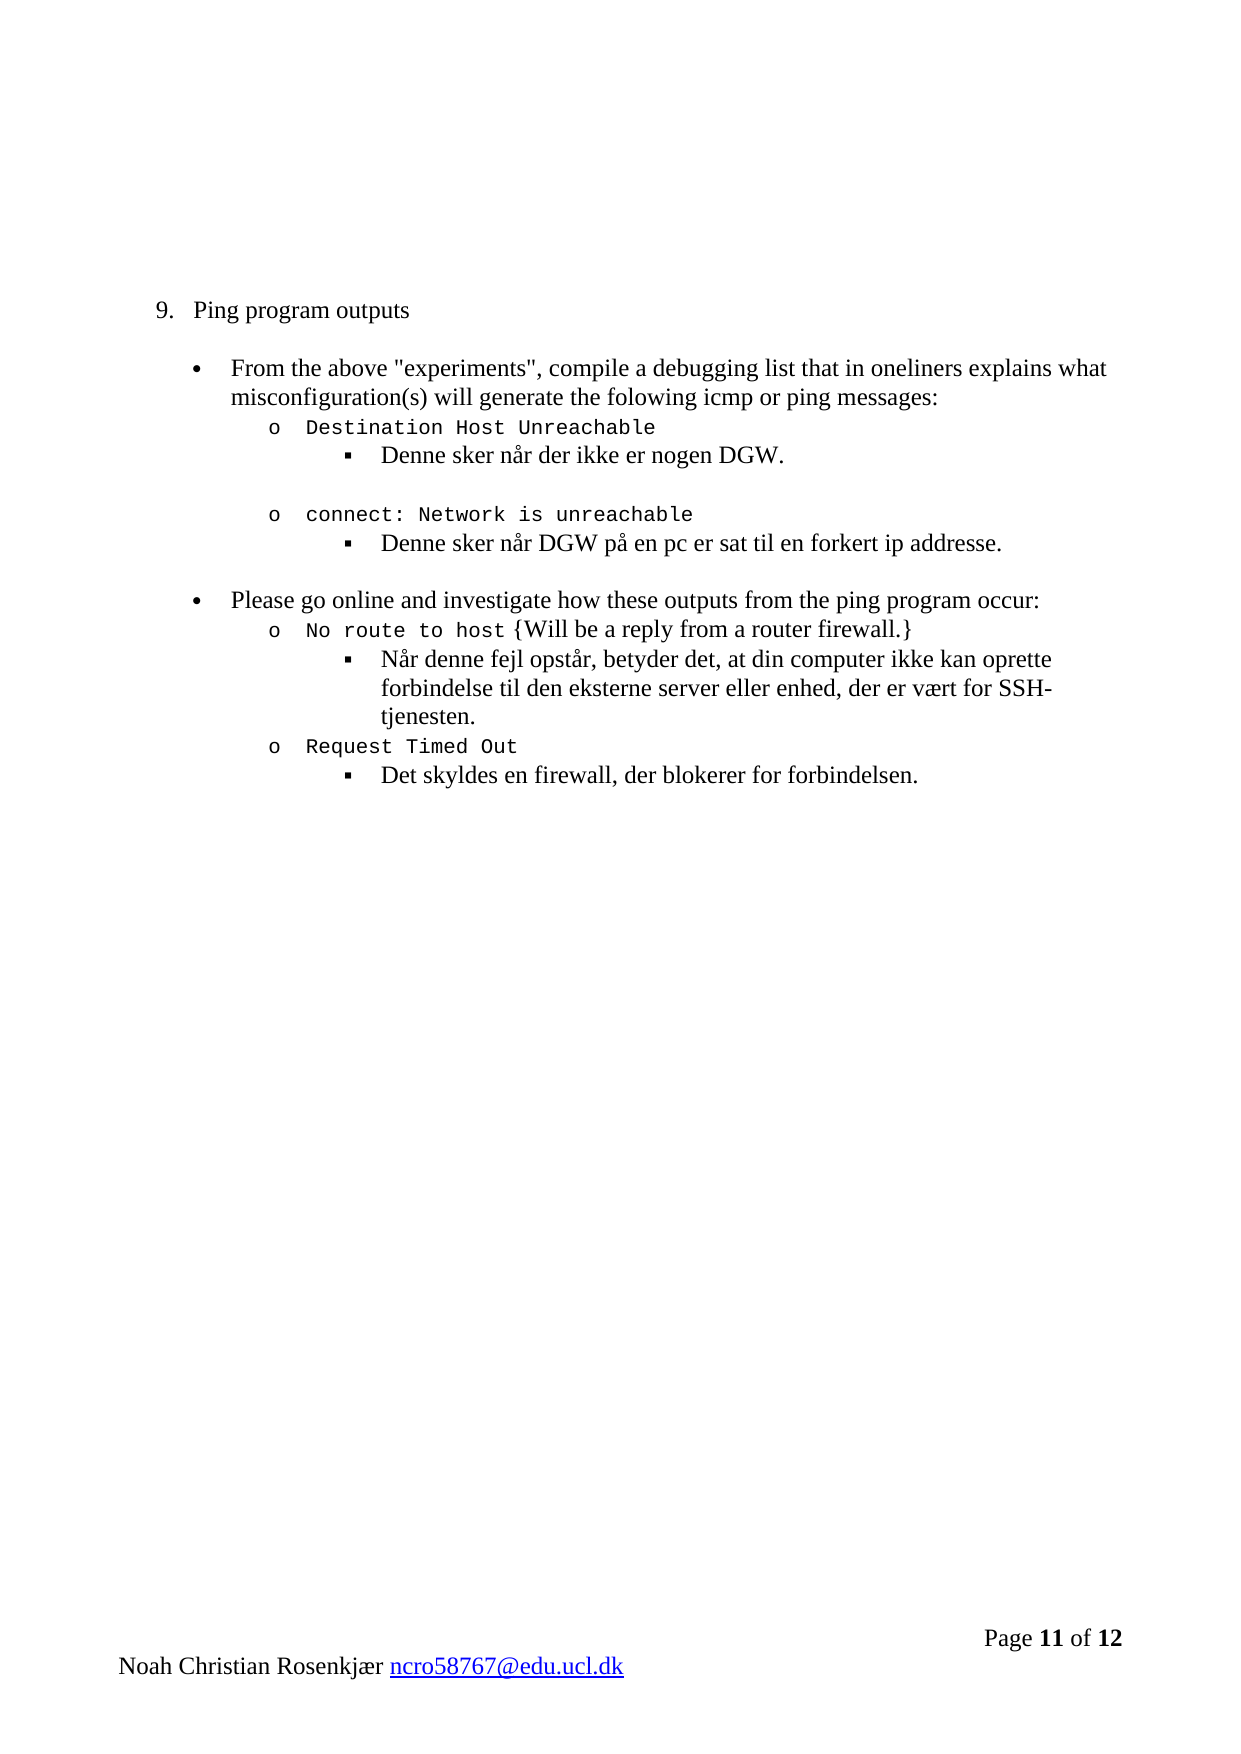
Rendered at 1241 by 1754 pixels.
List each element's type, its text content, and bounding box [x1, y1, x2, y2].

list connect: Network is unreachable [268, 498, 1122, 528]
list Denne sker når DGW på en pc er sat til en forkert ip addresse. [343, 528, 1122, 556]
list Når denne fejl opstår, betyder det, at din computer ikke kan oprette forbindelse til den eksterne server eller enhed, der er vært for SSH-tjenesten. [343, 644, 1122, 730]
list Denne sker når der ikke er nogen DGW. [343, 441, 1122, 498]
list Request Timed Out [268, 730, 1122, 760]
list No route to host {Will be a reply from a router firewall.} [268, 614, 1122, 644]
list Ping program outputs [156, 296, 1122, 324]
list Please go online and investigate how these outputs from the ping program occur: [193, 586, 1122, 614]
list From the above "experiments", compile a debugging list that in oneliners explains what misconfiguration(s) will generate the folowing icmp or ping messages: [193, 353, 1122, 411]
list Destination Host Unreachable [268, 411, 1122, 441]
list Det skyldes en firewall, der blokerer for forbindelsen. [343, 760, 1122, 788]
